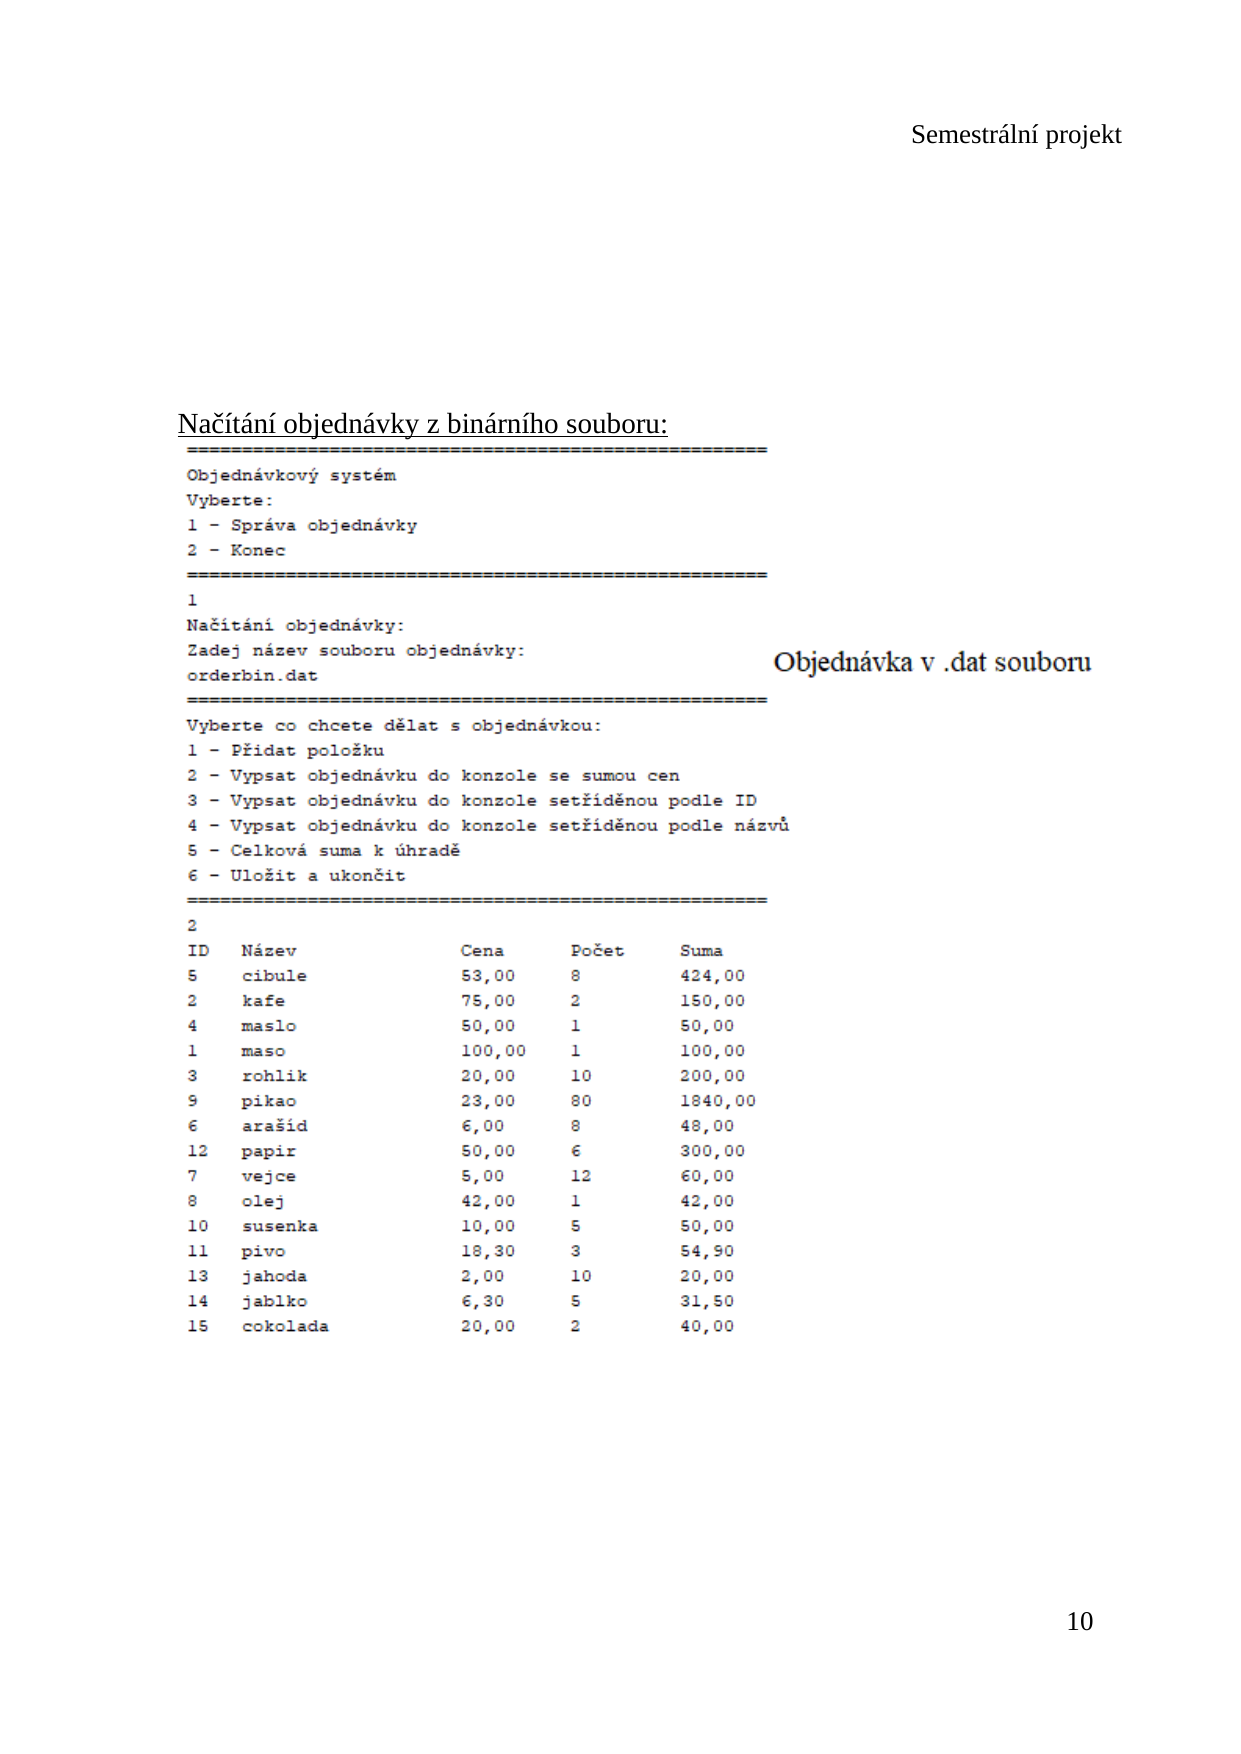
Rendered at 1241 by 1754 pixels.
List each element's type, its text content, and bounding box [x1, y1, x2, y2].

picture [181, 440, 1118, 1366]
text Načítání objednávky z binárního souboru: [177, 407, 1122, 440]
